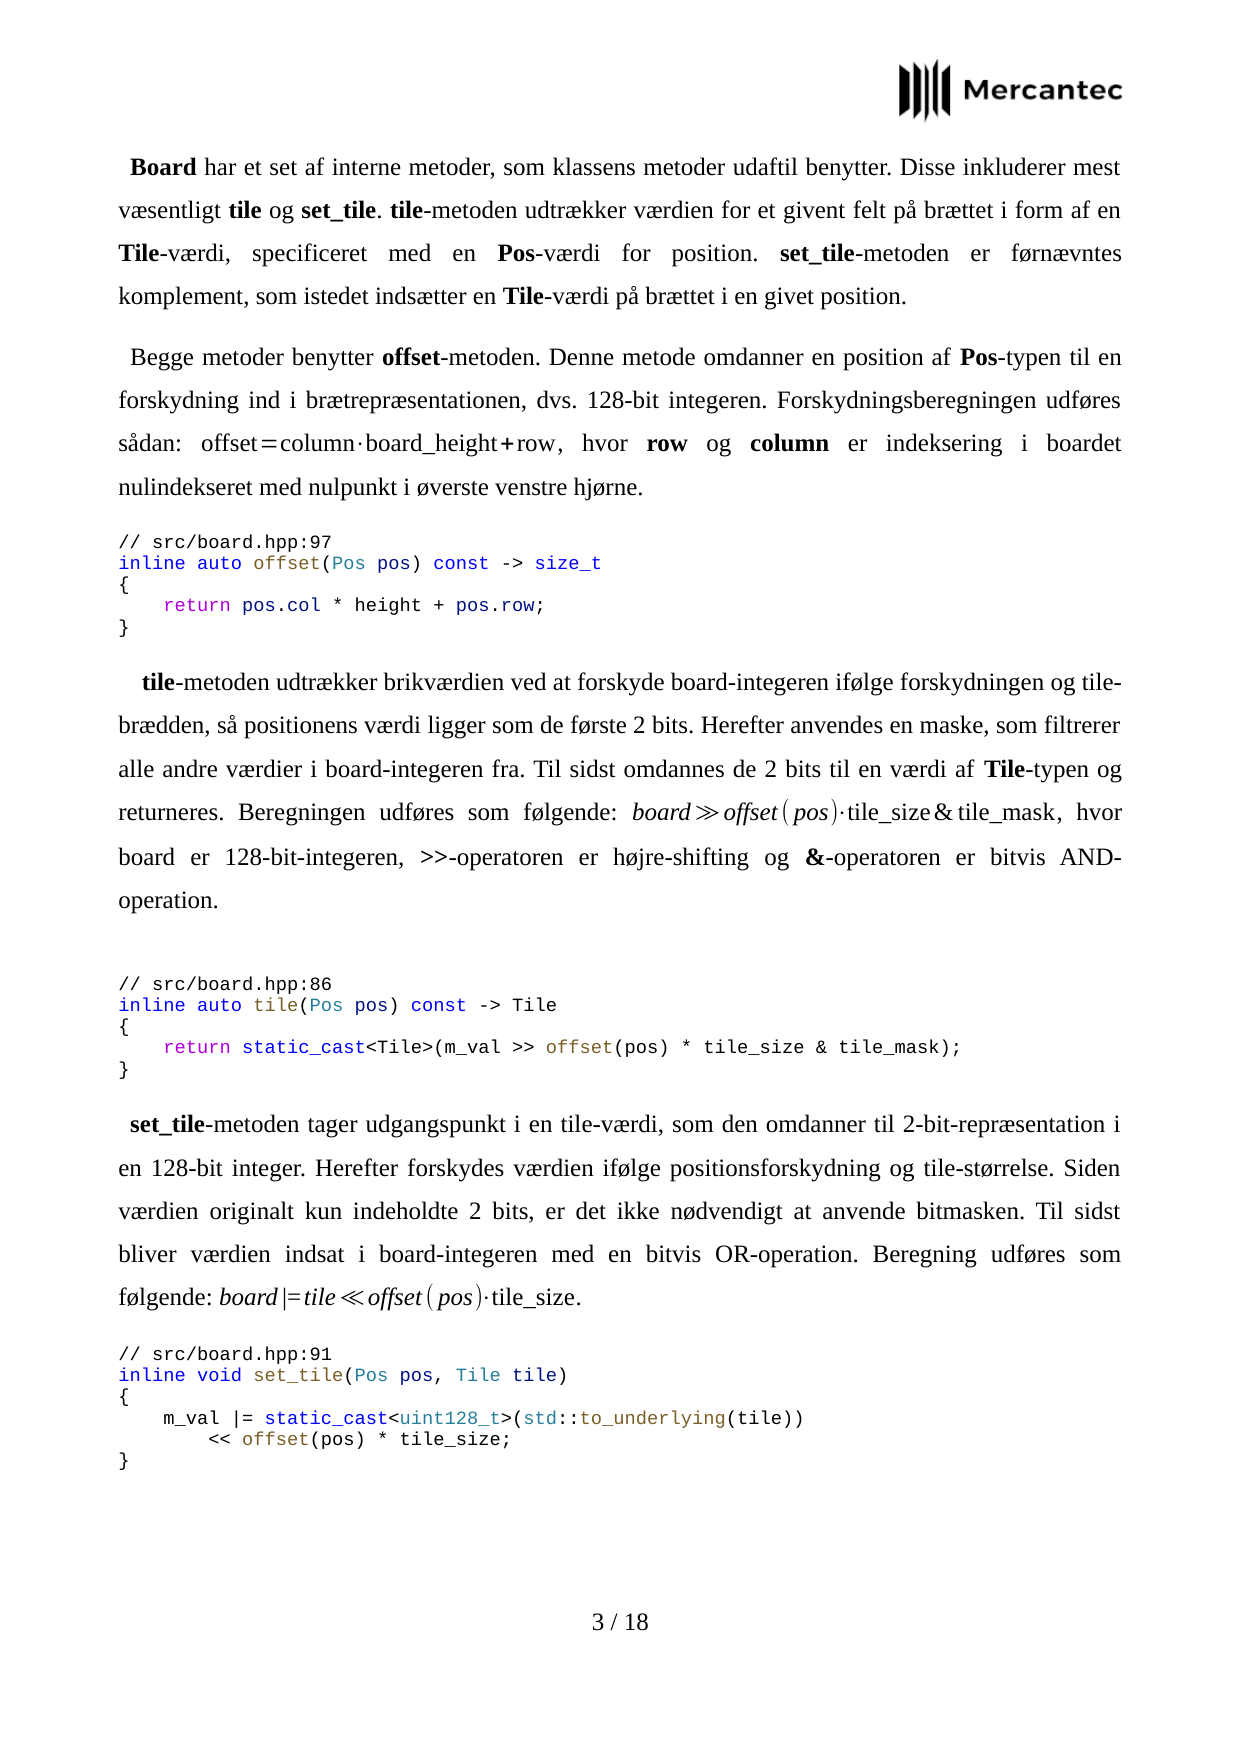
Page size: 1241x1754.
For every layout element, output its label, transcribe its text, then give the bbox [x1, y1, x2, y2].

text { [118, 1017, 1122, 1038]
text { [118, 575, 1122, 596]
text } [118, 1059, 1122, 1081]
text inline auto offset(Pos pos) const -> size_t [118, 554, 1122, 575]
text // src/board.hpp:86 [118, 974, 1122, 996]
text { [118, 1387, 1122, 1408]
text Begge metoder benytter offset-metoden. Denne metode omdanner en position af Pos-typen til en forskydning ind i brætrepræsentationen, dvs. 128-bit integeren. Forskydningsberegningen udføres sådan: , hvor row og column er indeksering i boardet nulindekseret med nulpunkt i øverste venstre hjørne. [118, 342, 1122, 500]
text return pos.col * height + pos.row; [118, 596, 1122, 617]
text set_tile-metoden tager udgangspunkt i en tile-værdi, som den omdanner til 2-bit-repræsentation i en 128-bit integer. Herefter forskydes værdien ifølge positionsforskydning og tile-størrelse. Siden værdien originalt kun indeholdte 2 bits, er det ikke nødvendigt at anvende bitmasken. Til sidst bliver værdien indsat i board-integeren med en bitvis OR-operation. Beregning udføres som følgende: . [118, 1109, 1122, 1313]
text return static_cast<Tile>(m_val >> offset(pos) * tile_size & tile_mask); [118, 1038, 1122, 1059]
text << offset(pos) * tile_size; [118, 1430, 1122, 1451]
text // src/board.hpp:97 [118, 532, 1122, 554]
picture [899, 59, 1123, 123]
text } [118, 617, 1122, 639]
text m_val |= static_cast<uint128_t>(std::to_underlying(tile)) [118, 1408, 1122, 1430]
text tile [130, 667, 175, 696]
text inline auto tile(Pos pos) const -> Tile [118, 996, 1122, 1017]
text Board har et set af interne metoder, som klassens metoder udaftil benytter. Disse inkluderer mest væsentligt tile og set_tile. tile-metoden udtrækker værdien for et givent felt på brættet i form af en Tile-værdi, specificeret med en Pos-værdi for position. set_tile-metoden er førnævntes komplement, som istedet indsætter en Tile-værdi på brættet i en givet position. [118, 152, 1122, 310]
text inline void set_tile(Pos pos, Tile tile) [118, 1366, 1122, 1387]
text -metoden udtrækker brikværdien ved at forskyde board-integeren ifølge forskydningen og tile-brædden, så positionens værdi ligger som de første 2 bits. Herefter anvendes en maske, som filtrerer alle andre værdier i board-integeren fra. Til sidst omdannes de 2 bits til en værdi af Tile-typen og returneres. Beregningen udføres som følgende: , hvor board er 128-bit-integeren, >>-operatoren er højre-shifting og &-operatoren er bitvis AND-operation. [118, 667, 1122, 914]
text } [118, 1451, 1122, 1472]
text // src/board.hpp:91 [118, 1345, 1122, 1366]
